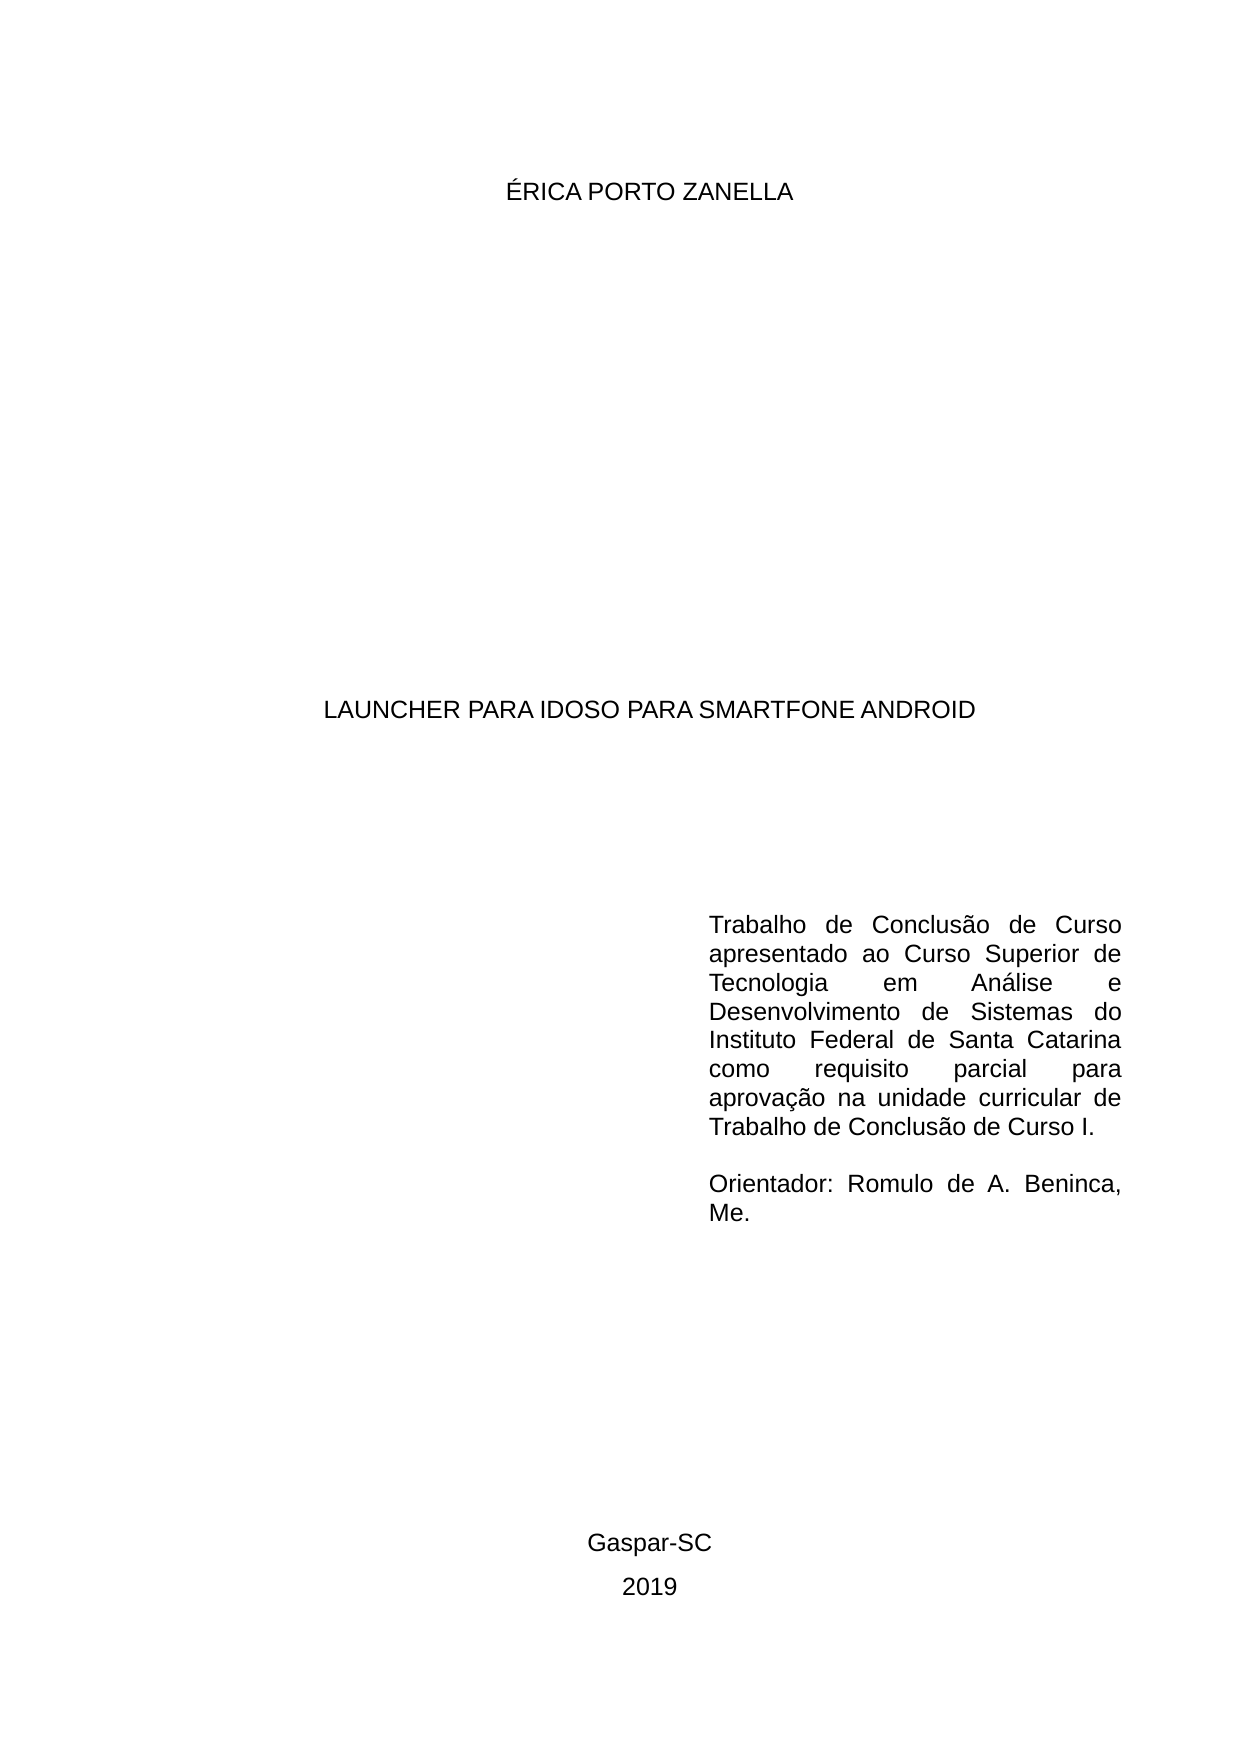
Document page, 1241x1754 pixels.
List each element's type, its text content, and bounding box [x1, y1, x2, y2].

text ÉRICA PORTO ZANELLA [177, 177, 1122, 206]
text Orientador: Romulo de A. Beninca, Me. [709, 1169, 1122, 1227]
text Trabalho de Conclusão de Curso apresentado ao Curso Superior de Tecnologia em Análise e Desenvolvimento de Sistemas do Instituto Federal de Santa Catarina como requisito parcial para aprovação na unidade curricular de Trabalho de Conclusão de Curso I. [709, 910, 1122, 1140]
text 2019 [177, 1572, 1122, 1600]
text LAUNCHER PARA IDOSO PARA SMARTFONE ANDROID [177, 695, 1122, 723]
text Gaspar-SC [177, 1528, 1122, 1557]
